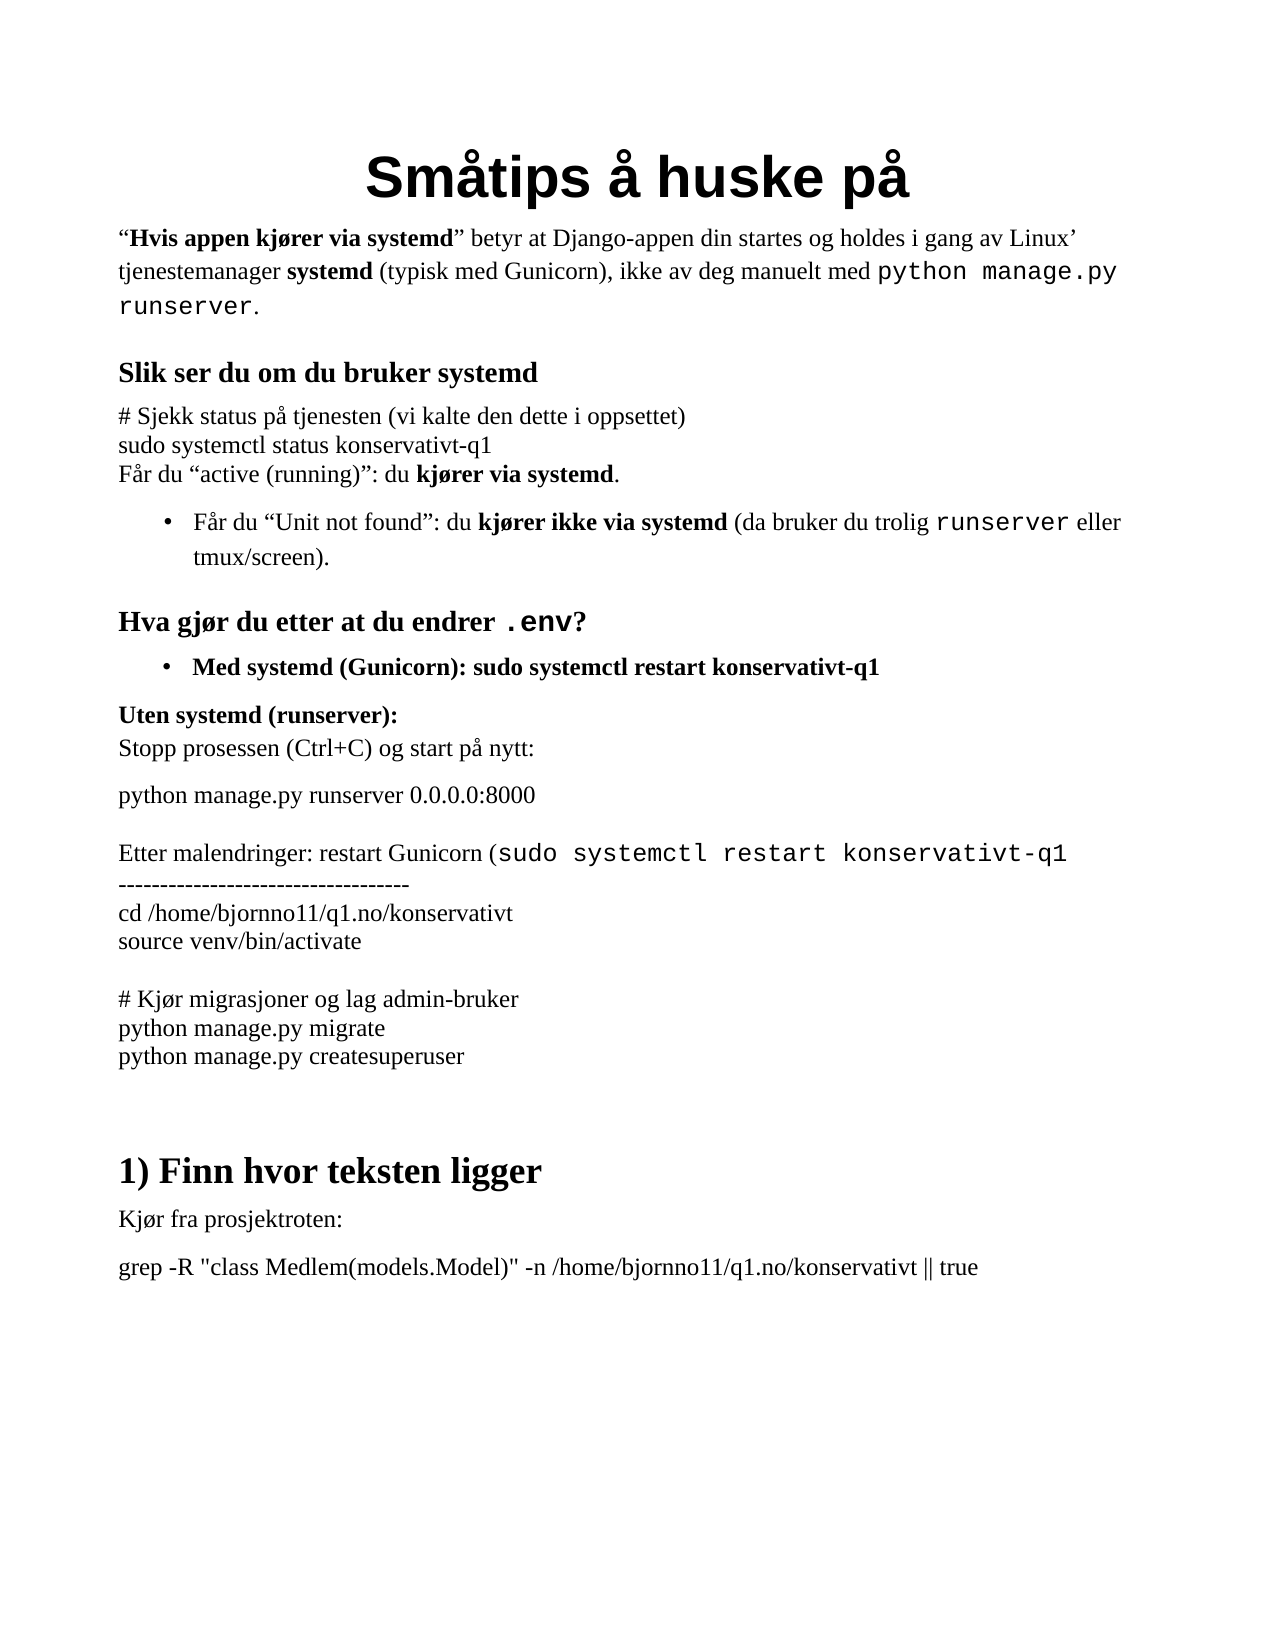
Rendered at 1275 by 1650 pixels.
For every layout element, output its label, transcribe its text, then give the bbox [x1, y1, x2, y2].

title Småtips å huske på [118, 143, 1157, 210]
text python manage.py createsuperuser [118, 1041, 1157, 1070]
list Med systemd (Gunicorn): sudo systemctl restart konservativt-q1 [162, 652, 1157, 681]
text source venv/bin/activate [118, 926, 1157, 955]
text python manage.py runserver 0.0.0.0:8000 [118, 781, 1157, 809]
subtitle Slik ser du om du bruker systemd [118, 355, 1157, 389]
text # Sjekk status på tjenesten (vi kalte den dette i oppsettet) [118, 401, 1157, 430]
text # Kjør migrasjoner og lag admin-bruker [118, 984, 1157, 1013]
text cd /home/bjornno11/q1.no/konservativt [118, 898, 1157, 926]
subtitle 1) Finn hvor teksten ligger [118, 1148, 1157, 1192]
text Får du “active (running)”: du kjører via systemd. [118, 459, 1157, 488]
text grep -R "class Medlem(models.Model)" -n /home/bjornno11/q1.no/konservativt || true [118, 1252, 1157, 1281]
text ----------------------------------- [118, 869, 1157, 898]
text python manage.py migrate [118, 1013, 1157, 1041]
text Uten systemd (runserver): Stopp prosessen (Ctrl+C) og start på nytt: [118, 700, 1157, 762]
text Etter malendringer: restart Gunicorn (sudo systemctl restart konservativt-q1 [118, 838, 1157, 869]
subtitle Hva gjør du etter at du endrer .env? [118, 604, 1157, 640]
list Får du “Unit not found”: du kjører ikke via systemd (da bruker du trolig runserver eller tmux/screen). [164, 507, 1157, 570]
text sudo systemctl status konservativt-q1 [118, 430, 1157, 459]
text Kjør fra prosjektroten: [118, 1204, 1157, 1233]
text “Hvis appen kjører via systemd” betyr at Django-appen din startes og holdes i gang av Linux’ tjeneste­manager systemd (typisk med Gunicorn), ikke av deg manuelt med python manage.py runserver. [118, 223, 1157, 322]
